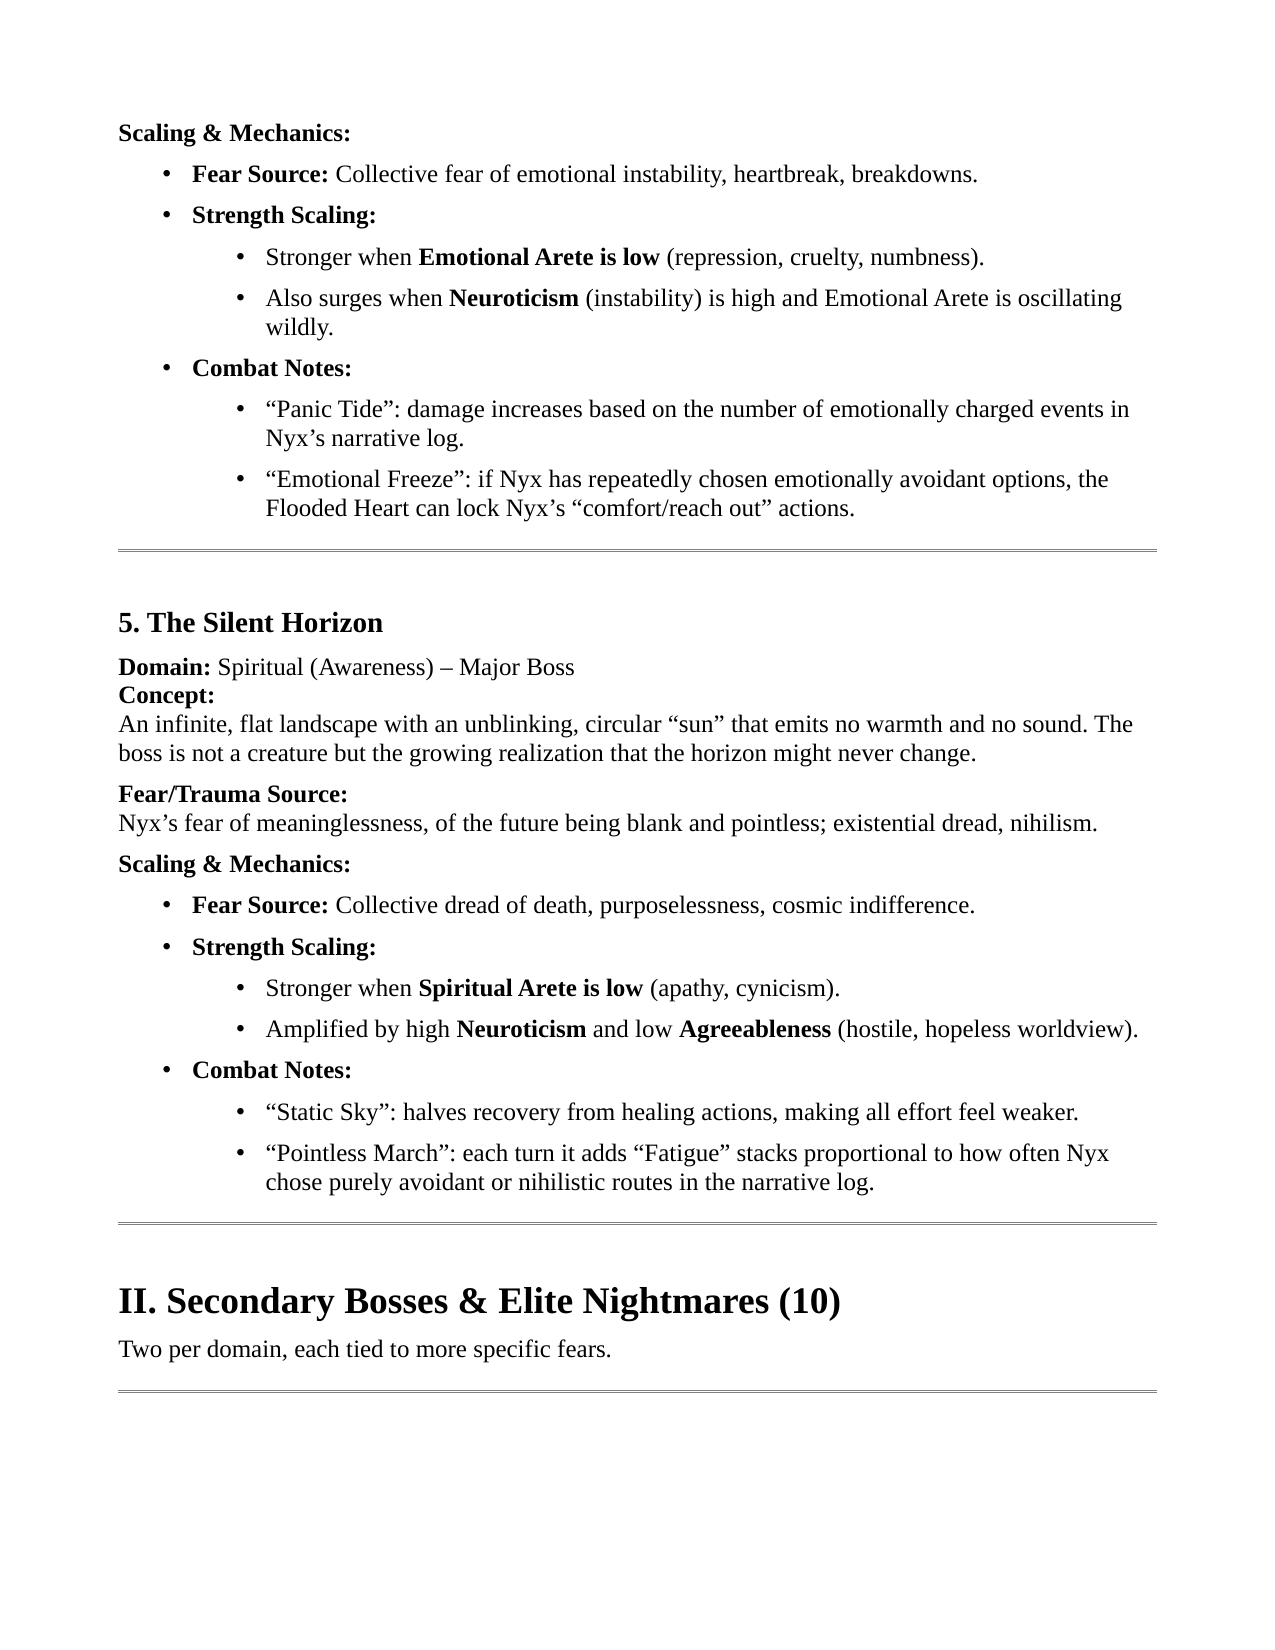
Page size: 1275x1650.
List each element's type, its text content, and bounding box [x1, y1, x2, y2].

list “Panic Tide”: damage increases based on the number of emotionally charged events in Nyx’s narrative log. [236, 394, 1157, 452]
list Strength Scaling: [162, 201, 1157, 229]
text Domain: Spiritual (Awareness) – Major Boss Concept: An infinite, flat landscape with an unblinking, circular “sun” that emits no warmth and no sound. The boss is not a creature but the growing realization that the horizon might never change. [118, 652, 1157, 767]
list Stronger when Spiritual Arete is low (apathy, cynicism). [236, 973, 1157, 1002]
list Also surges when Neuroticism (instability) is high and Emotional Arete is oscillating wildly. [236, 283, 1157, 341]
list “Emotional Freeze”: if Nyx has repeatedly chosen emotionally avoidant options, the Flooded Heart can lock Nyx’s “comfort/reach out” actions. [236, 464, 1157, 522]
subtitle II. Secondary Bosses & Elite Nightmares (10) [118, 1279, 1157, 1322]
text Scaling & Mechanics: [118, 849, 1157, 878]
list Stronger when Emotional Arete is low (repression, cruelty, numbness). [236, 242, 1157, 271]
text Two per domain, each tied to more specific fears. [118, 1334, 1157, 1363]
list Fear Source: Collective fear of emotional instability, heartbreak, breakdowns. [162, 159, 1157, 188]
list Strength Scaling: [162, 932, 1157, 960]
list Fear Source: Collective dread of death, purposelessness, cosmic indifference. [162, 890, 1157, 919]
text Fear/Trauma Source: Nyx’s fear of meaninglessness, of the future being blank and pointless; existential dread, nihilism. [118, 779, 1157, 837]
subtitle 5. The Silent Horizon [118, 606, 1157, 639]
list “Static Sky”: halves recovery from healing actions, making all effort feel weaker. [236, 1097, 1157, 1125]
list Combat Notes: [162, 353, 1157, 382]
text Scaling & Mechanics: [118, 118, 1157, 147]
list Combat Notes: [162, 1055, 1157, 1084]
list Amplified by high Neuroticism and low Agreeableness (hostile, hopeless worldview). [236, 1014, 1157, 1043]
list “Pointless March”: each turn it adds “Fatigue” stacks proportional to how often Nyx chose purely avoidant or nihilistic routes in the narrative log. [236, 1138, 1157, 1195]
